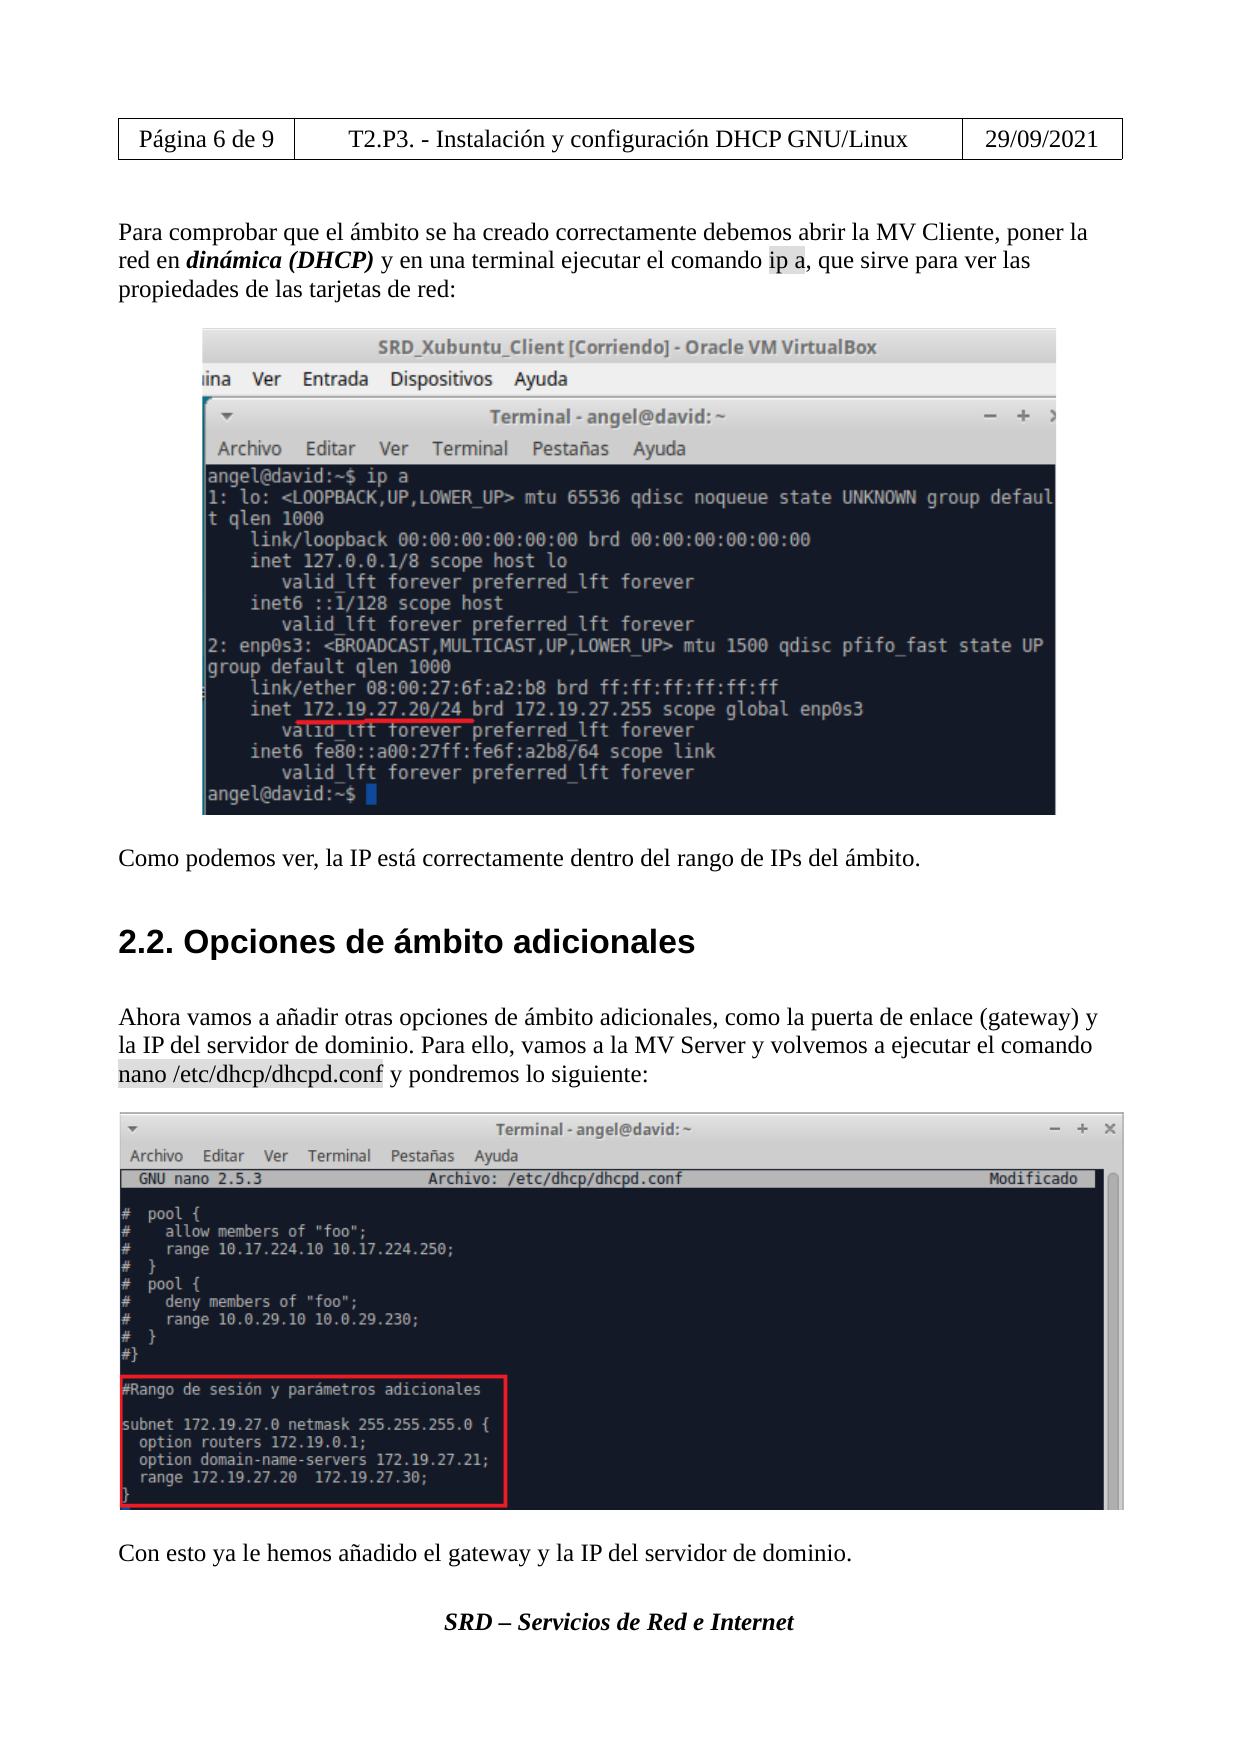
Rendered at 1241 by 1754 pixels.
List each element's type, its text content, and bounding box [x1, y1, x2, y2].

text Ahora vamos a añadir otras opciones de ámbito adicionales, como la puerta de enlace (gateway) y la IP del servidor de dominio. Para ello, vamos a la MV Server y volvemos a ejecutar el comando nano /etc/dhcp/dhcpd.conf y pondremos lo siguiente: [118, 1002, 1122, 1088]
subtitle 2.2. Opciones de ámbito adicionales [118, 922, 1122, 960]
picture [202, 328, 1057, 815]
text Como podemos ver, la IP está correctamente dentro del rango de IPs del ámbito. [118, 843, 1122, 872]
picture [119, 1112, 1124, 1510]
text Para comprobar que el ámbito se ha creado correctamente debemos abrir la MV Cliente, poner la red en dinámica (DHCP) y en una terminal ejecutar el comando ip a, que sirve para ver las propiedades de las tarjetas de red: [118, 217, 1122, 303]
text Con esto ya le hemos añadido el gateway y la IP del servidor de dominio. [118, 1538, 1122, 1567]
